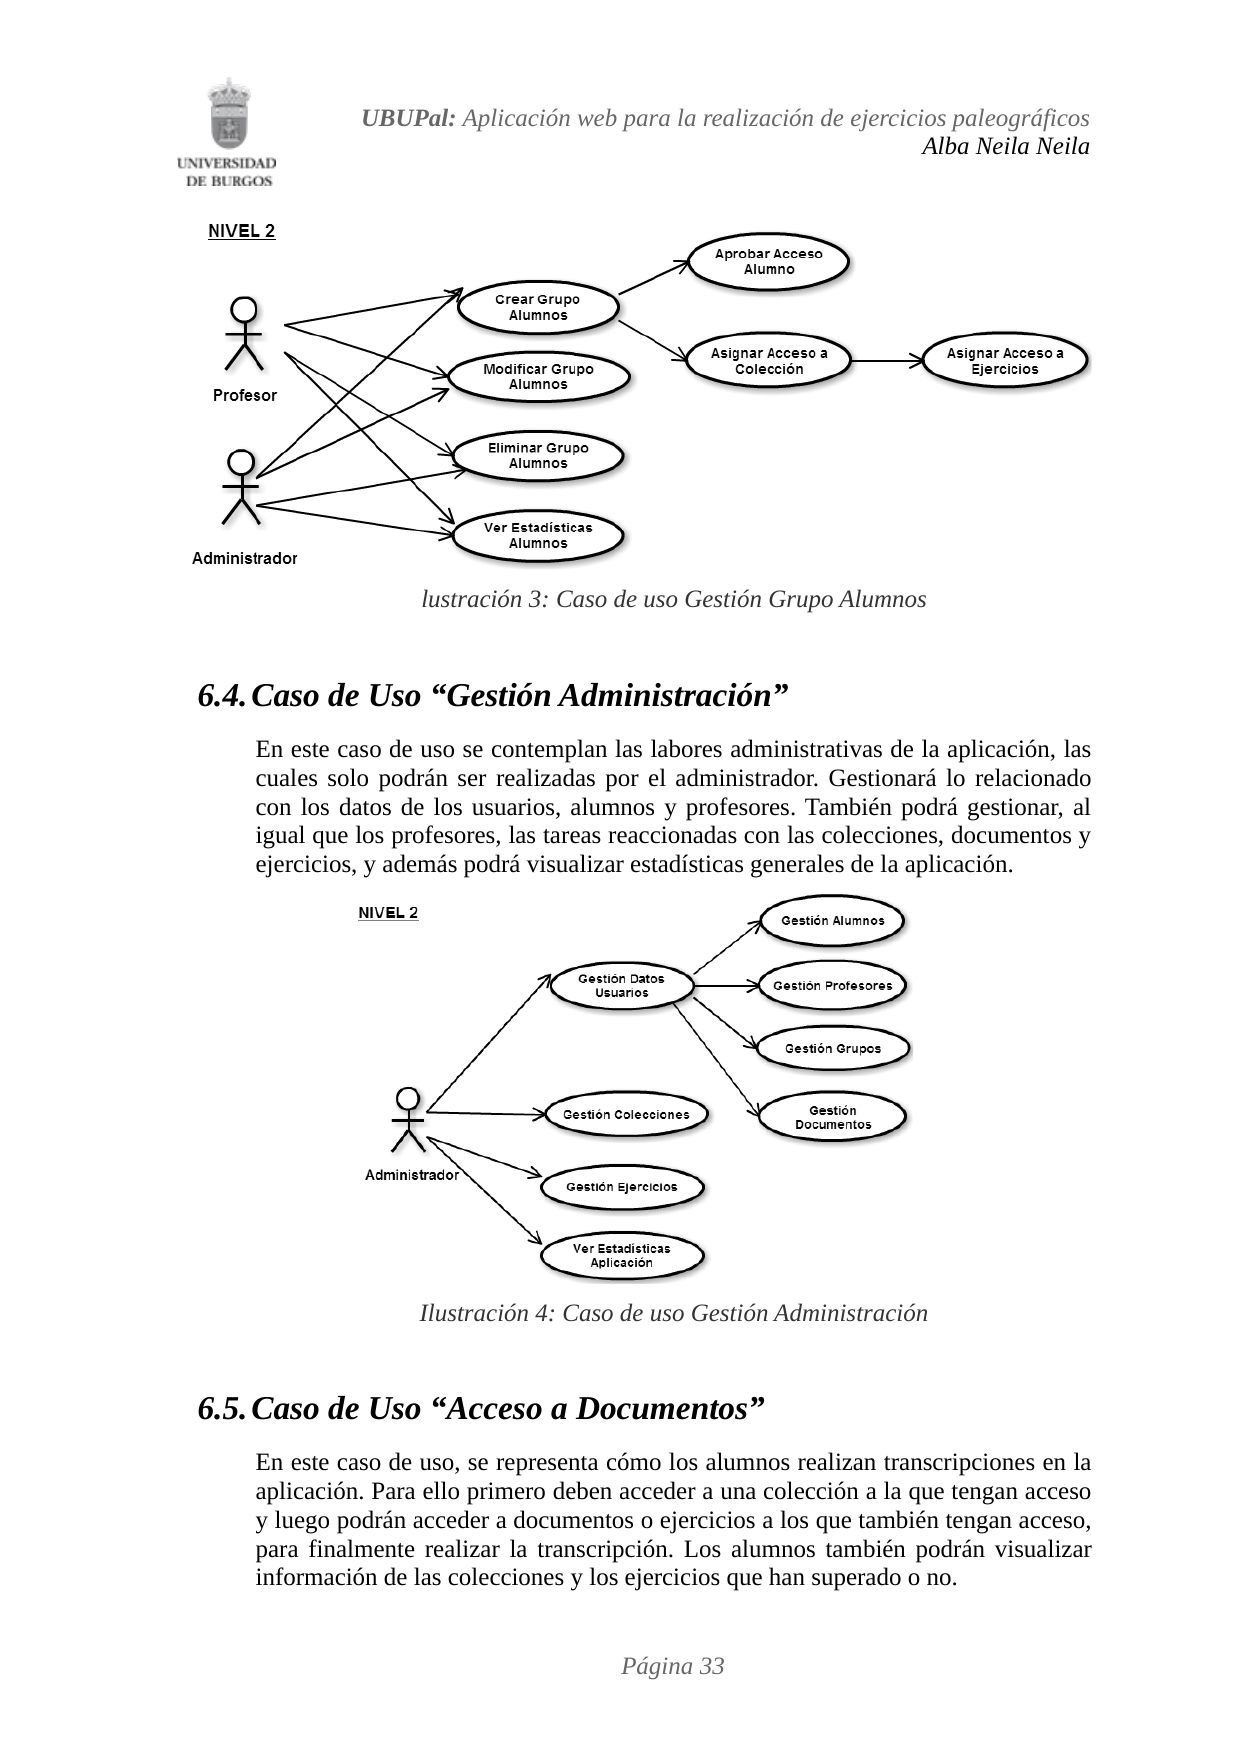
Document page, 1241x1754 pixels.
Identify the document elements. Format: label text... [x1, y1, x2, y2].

text En este caso de uso se contemplan las labores administrativas de la aplicación, las cuales solo podrán ser realizadas por el administrador. Gestionará lo relacionado con los datos de los usuarios, alumnos y profesores. También podrá gestionar, al igual que los profesores, las tareas reaccionadas con las colecciones, documentos y ejercicios, y además podrá visualizar estadísticas generales de la aplicación. [255, 734, 1092, 878]
picture [177, 77, 276, 186]
picture [356, 894, 914, 1284]
text lustración : Caso de uso Gestión Grupo Alumnos [256, 570, 1092, 613]
text Ilustración : Caso de uso Gestión Administración [396, 907, 952, 1327]
subtitle Caso de Uso “Acceso a Documentos” [189, 1388, 1092, 1427]
picture [177, 218, 1092, 570]
subtitle Caso de Uso “Gestión Administración” [189, 675, 1092, 713]
text En este caso de uso, se representa cómo los alumnos realizan transcripciones en la aplicación. Para ello primero deben acceder a una colección a la que tengan acceso y luego podrán acceder a documentos o ejercicios a los que también tengan acceso, para finalmente realizar la transcripción. Los alumnos también podrán visualizar información de las colecciones y los ejercicios que han superado o no. [255, 1447, 1092, 1591]
